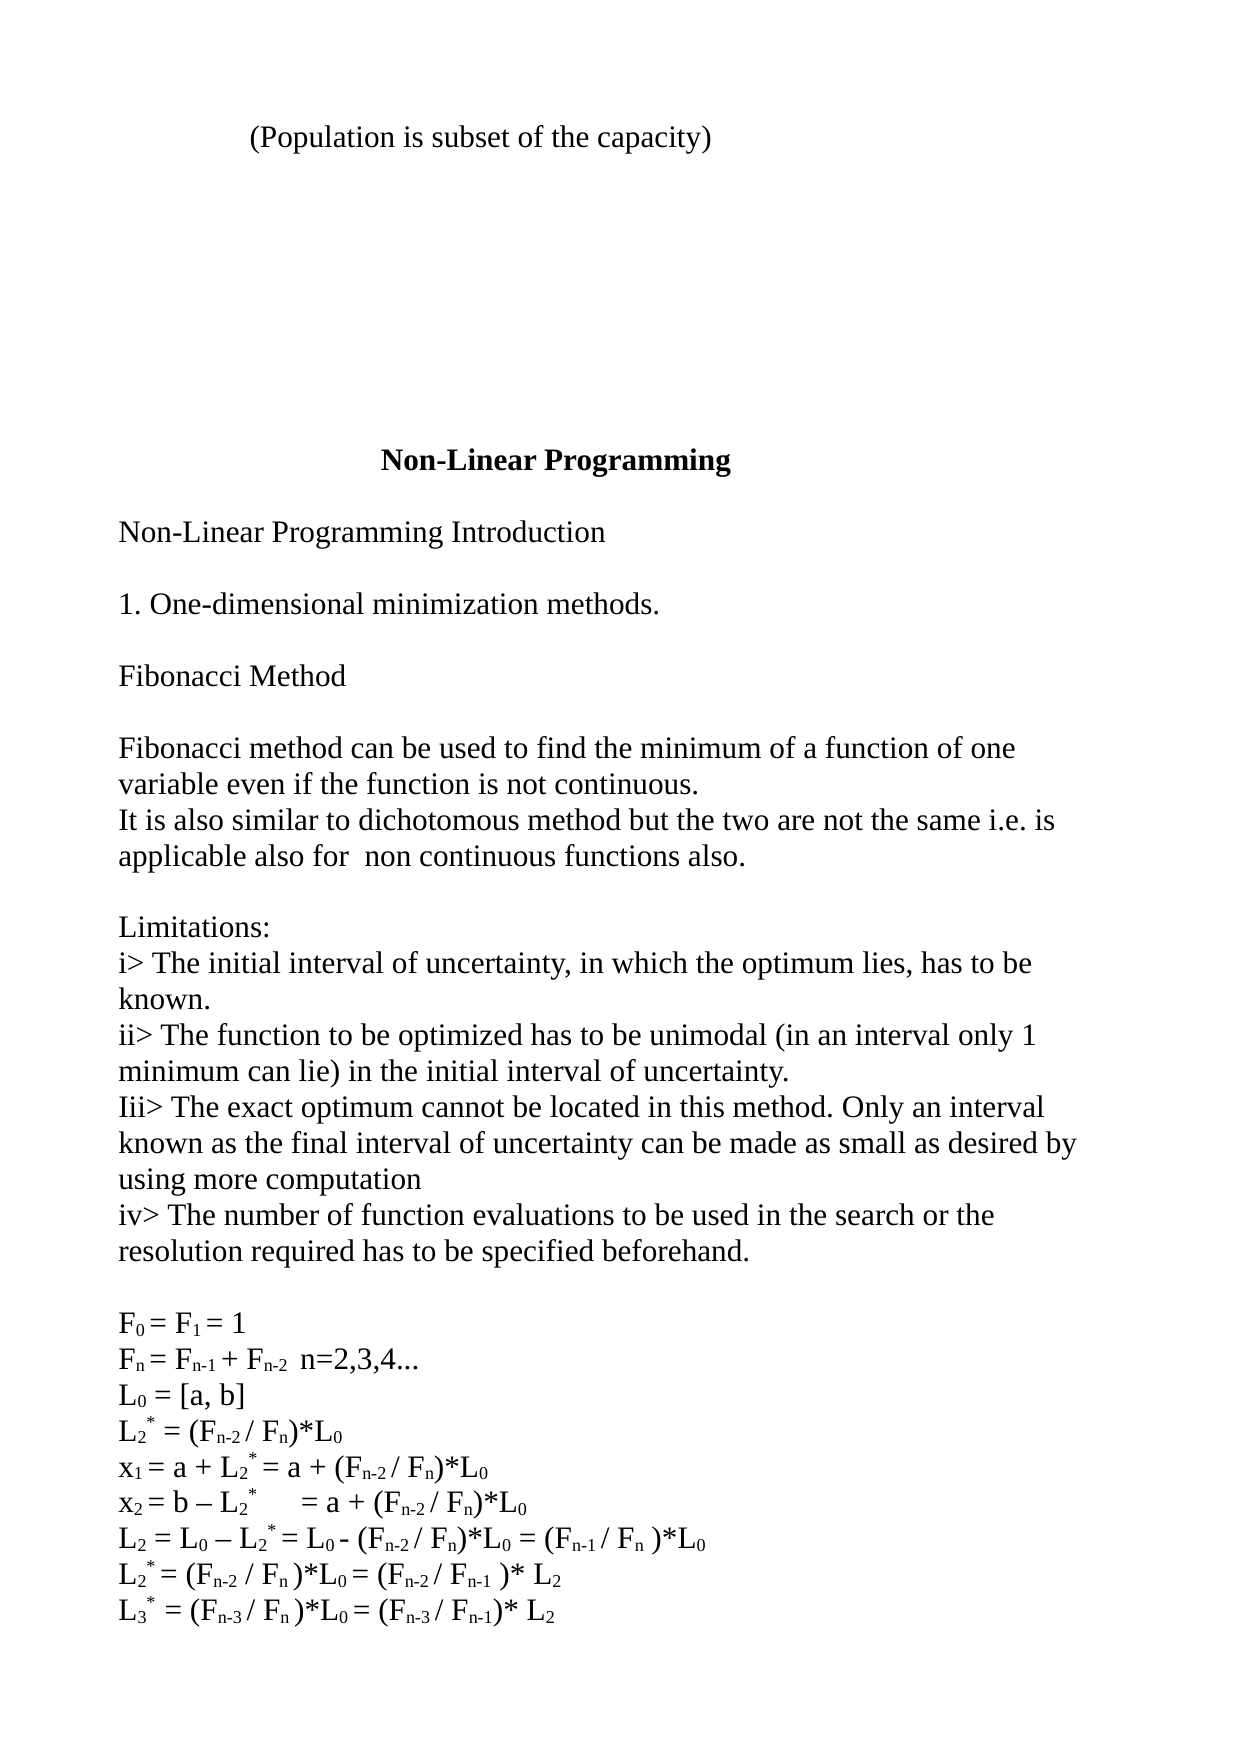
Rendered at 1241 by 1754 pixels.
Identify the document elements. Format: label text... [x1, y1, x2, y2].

text x2 = b – L2* = a + (Fn-2 / Fn)*L0 [118, 1484, 1122, 1520]
text Fn = Fn-1 + Fn-2 n=2,3,4... [118, 1340, 1122, 1376]
text iv> The number of function evaluations to be used in the search or the resolution required has to be specified beforehand. [118, 1196, 1122, 1268]
text x1 = a + L2* = a + (Fn-2 / Fn)*L0 [118, 1448, 1122, 1484]
text Fibonacci method can be used to find the minimum of a function of one variable even if the function is not continuous. [118, 729, 1122, 801]
text Limitations: [118, 909, 1122, 945]
text L2 = L0 – L2* = L0 - (Fn-2 / Fn)*L0 = (Fn-1 / Fn )*L0 [118, 1520, 1122, 1556]
text Non-Linear Programming [118, 442, 1122, 477]
text (Population is subset of the capacity) [118, 118, 1122, 154]
text L3* = (Fn-3 / Fn )*L0 = (Fn-3 / Fn-1)* L2 [118, 1592, 1122, 1627]
text L2* = (Fn-2 / Fn)*L0 [118, 1412, 1122, 1448]
text F0 = F1 = 1 [118, 1304, 1122, 1340]
text It is also similar to dichotomous method but the two are not the same i.e. is applicable also for non continuous functions also. [118, 801, 1122, 873]
text L2* = (Fn-2 / Fn )*L0 = (Fn-2 / Fn-1 )* L2 [118, 1556, 1122, 1592]
text Iii> The exact optimum cannot be located in this method. Only an interval known as the final interval of uncertainty can be made as small as desired by using more computation [118, 1088, 1122, 1196]
text ii> The function to be optimized has to be unimodal (in an interval only 1 minimum can lie) in the initial interval of uncertainty. [118, 1017, 1122, 1088]
text i> The initial interval of uncertainty, in which the optimum lies, has to be known. [118, 945, 1122, 1017]
text Fibonacci Method [118, 657, 1122, 693]
text 1. One-dimensional minimization methods. [118, 585, 1122, 621]
text L0 = [a, b] [118, 1376, 1122, 1412]
text Non-Linear Programming Introduction [118, 513, 1122, 549]
